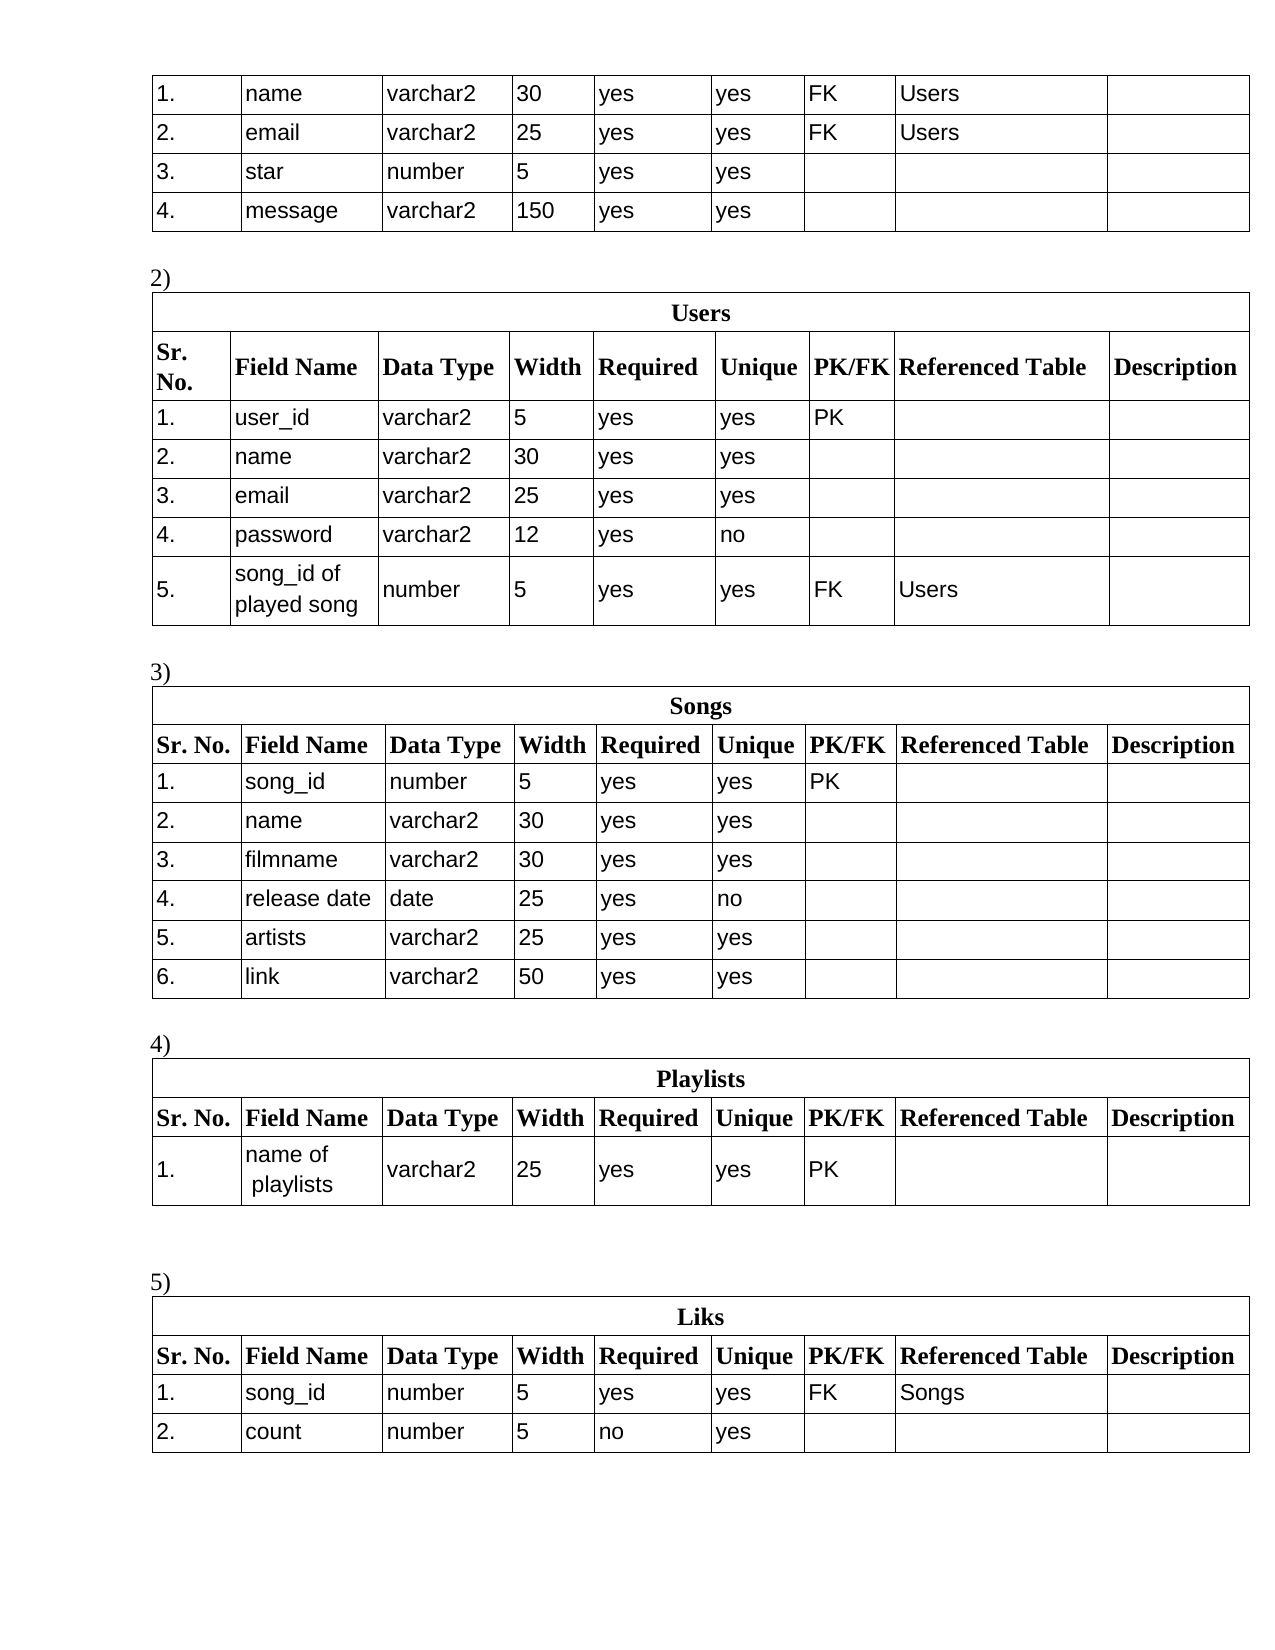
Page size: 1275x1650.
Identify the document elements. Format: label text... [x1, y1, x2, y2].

table_cell [895, 401, 1109, 438]
table_cell name [231, 440, 378, 478]
table_cell Field Name [242, 725, 385, 763]
table_cell [1108, 803, 1249, 841]
table_cell [1110, 440, 1249, 478]
table_cell [897, 960, 1107, 998]
table_cell Width [515, 725, 596, 763]
table_cell yes [594, 518, 715, 556]
table_cell [895, 440, 1109, 478]
table_cell yes [712, 115, 804, 153]
table_cell PK/FK [805, 1098, 895, 1136]
table_cell no [713, 881, 805, 919]
table_cell yes [712, 154, 804, 192]
table_cell 2. [153, 803, 241, 841]
table_cell [1108, 881, 1249, 919]
table_cell Data Type [383, 1336, 512, 1374]
table_header Playlists [153, 1059, 1249, 1097]
table_cell [897, 764, 1107, 802]
table_cell Referenced Table [895, 332, 1109, 399]
table_cell yes [595, 115, 711, 153]
table_cell 30 [515, 803, 596, 841]
table_cell star [242, 154, 382, 192]
table_cell Data Type [379, 332, 509, 399]
table_cell FK [810, 557, 894, 625]
table_cell varchar2 [383, 1137, 512, 1205]
table_cell Referenced Table [897, 725, 1107, 763]
table_cell varchar2 [379, 401, 509, 438]
table_cell 3. [153, 843, 241, 880]
table_cell [1110, 479, 1249, 517]
table_cell 5 [513, 1414, 594, 1452]
table_cell Unique [713, 725, 805, 763]
table_cell name of playlists [242, 1137, 382, 1205]
table_cell yes [716, 401, 809, 438]
table_cell 2. [153, 1414, 241, 1452]
table_cell [896, 1414, 1107, 1452]
table_cell varchar2 [386, 843, 514, 880]
table_cell [896, 1137, 1107, 1205]
table_cell yes [712, 1137, 804, 1205]
table_cell yes [713, 921, 805, 958]
table_cell no [595, 1414, 711, 1452]
table_cell 5 [513, 1375, 594, 1413]
table_cell release date [242, 881, 385, 919]
table_cell Referenced Table [896, 1098, 1107, 1136]
table_cell Users [895, 557, 1109, 625]
table_cell [1108, 843, 1249, 880]
table_cell 5. [153, 557, 230, 625]
table_cell [897, 843, 1107, 880]
table_cell Width [513, 1098, 594, 1136]
table_cell varchar2 [383, 193, 512, 231]
table_cell PK [806, 764, 896, 802]
table_cell 5 [510, 401, 593, 438]
table_cell PK/FK [805, 1336, 895, 1374]
table_cell yes [594, 557, 715, 625]
table_cell 150 [513, 193, 594, 231]
table_cell yes [713, 764, 805, 802]
table_cell 5 [513, 154, 594, 192]
table_cell varchar2 [386, 960, 514, 998]
table_cell yes [712, 193, 804, 231]
table_cell yes [597, 764, 712, 802]
table_cell [1108, 1137, 1249, 1205]
table_cell yes [595, 76, 711, 114]
table_cell [805, 1414, 895, 1452]
table_cell password [231, 518, 378, 556]
table_cell yes [595, 1375, 711, 1413]
table_cell yes [597, 843, 712, 880]
table_cell yes [594, 440, 715, 478]
table_cell 2. [153, 115, 241, 153]
text 2) [150, 262, 1125, 292]
table_cell number [383, 1414, 512, 1452]
table_cell email [242, 115, 382, 153]
table_cell [897, 921, 1107, 958]
table_cell Description [1110, 332, 1249, 399]
table_cell FK [805, 76, 895, 114]
table_cell varchar2 [379, 518, 509, 556]
table_cell yes [595, 193, 711, 231]
table_cell 25 [515, 881, 596, 919]
table_cell [897, 881, 1107, 919]
table_cell varchar2 [383, 76, 512, 114]
table_cell name [242, 76, 382, 114]
table_cell number [379, 557, 509, 625]
table_cell 12 [510, 518, 593, 556]
table_cell Required [595, 1098, 711, 1136]
text 3) [150, 656, 1125, 686]
table_cell yes [597, 803, 712, 841]
table_cell [1108, 1375, 1249, 1413]
table_cell yes [713, 960, 805, 998]
table_cell [1110, 401, 1249, 438]
table_cell [810, 440, 894, 478]
table_cell [806, 960, 896, 998]
table_cell 25 [513, 1137, 594, 1205]
table_cell Required [595, 1336, 711, 1374]
table_cell 25 [515, 921, 596, 958]
table_cell yes [597, 881, 712, 919]
table_cell user_id [231, 401, 378, 438]
table_cell message [242, 193, 382, 231]
table_cell count [242, 1414, 382, 1452]
table_cell 5 [515, 764, 596, 802]
table_cell Unique [712, 1336, 804, 1374]
table_cell [806, 921, 896, 958]
table_cell yes [595, 154, 711, 192]
table_cell yes [716, 440, 809, 478]
table_cell [1108, 1414, 1249, 1452]
table_cell 50 [515, 960, 596, 998]
table_cell [896, 154, 1107, 192]
table_cell 5 [510, 557, 593, 625]
table_cell Referenced Table [896, 1336, 1107, 1374]
table_cell Sr. No. [153, 1336, 241, 1374]
table_cell 4. [153, 881, 241, 919]
table_cell 1. [153, 401, 230, 438]
table_cell [1110, 518, 1249, 556]
table_cell [895, 479, 1109, 517]
table_cell [810, 518, 894, 556]
table_cell number [383, 1375, 512, 1413]
table_cell Sr. No. [153, 725, 241, 763]
table_cell 1. [153, 764, 241, 802]
table_cell Required [594, 332, 715, 399]
table_cell link [242, 960, 385, 998]
table_cell 30 [510, 440, 593, 478]
table_cell yes [716, 557, 809, 625]
table_cell varchar2 [383, 115, 512, 153]
table_header Users [153, 293, 1249, 331]
table_cell Description [1108, 725, 1249, 763]
table_cell 4. [153, 518, 230, 556]
table_cell Unique [712, 1098, 804, 1136]
table_cell FK [805, 1375, 895, 1413]
table_cell [895, 518, 1109, 556]
table_cell [1110, 557, 1249, 625]
table_cell Field Name [242, 1336, 382, 1374]
table_cell [805, 193, 895, 231]
text 4) [150, 1028, 1125, 1058]
table_cell yes [595, 1137, 711, 1205]
table_cell Width [510, 332, 593, 399]
table_cell yes [597, 921, 712, 958]
table_cell number [386, 764, 514, 802]
table_cell 1. [153, 76, 241, 114]
table_cell yes [712, 1375, 804, 1413]
table_cell PK [805, 1137, 895, 1205]
table_cell Required [597, 725, 712, 763]
text 5) [150, 1266, 1125, 1296]
table_cell [1108, 960, 1249, 998]
table_cell 4. [153, 193, 241, 231]
table_cell yes [716, 479, 809, 517]
table_cell 1. [153, 1137, 241, 1205]
table_cell [1108, 921, 1249, 958]
table_cell Description [1108, 1336, 1249, 1374]
table_cell PK/FK [810, 332, 894, 399]
table_cell yes [713, 803, 805, 841]
table_cell FK [805, 115, 895, 153]
table_cell 5. [153, 921, 241, 958]
table_cell Users [896, 115, 1107, 153]
table_header Songs [153, 687, 1249, 724]
table_cell yes [594, 479, 715, 517]
table_cell yes [594, 401, 715, 438]
table_cell [806, 803, 896, 841]
table_cell [1108, 764, 1249, 802]
table_cell filmname [242, 843, 385, 880]
table_cell [805, 154, 895, 192]
table_cell song_id [242, 1375, 382, 1413]
table_cell 25 [513, 115, 594, 153]
table_cell Users [896, 76, 1107, 114]
table_cell yes [712, 76, 804, 114]
table_cell Data Type [386, 725, 514, 763]
table_cell [1108, 76, 1249, 114]
table_cell 3. [153, 154, 241, 192]
table_cell no [716, 518, 809, 556]
table_cell yes [713, 843, 805, 880]
table_cell [1108, 154, 1249, 192]
table_cell 6. [153, 960, 241, 998]
table_header Liks [153, 1297, 1249, 1335]
table_cell artists [242, 921, 385, 958]
table_cell varchar2 [379, 479, 509, 517]
table_cell 3. [153, 479, 230, 517]
table_cell 25 [510, 479, 593, 517]
table_cell [1108, 193, 1249, 231]
table_cell [806, 881, 896, 919]
table_cell Field Name [242, 1098, 382, 1136]
table_cell Sr. No. [153, 332, 230, 399]
table_cell email [231, 479, 378, 517]
table_cell varchar2 [379, 440, 509, 478]
table_cell Width [513, 1336, 594, 1374]
table_cell 30 [515, 843, 596, 880]
table_cell Field Name [231, 332, 378, 399]
table_cell Songs [896, 1375, 1107, 1413]
table_cell [1108, 115, 1249, 153]
table_cell song_id of played song [231, 557, 378, 625]
table_cell song_id [242, 764, 385, 802]
table_cell number [383, 154, 512, 192]
table_cell PK/FK [806, 725, 896, 763]
table_cell date [386, 881, 514, 919]
table_cell 1. [153, 1375, 241, 1413]
table_cell Unique [716, 332, 809, 399]
table_cell 2. [153, 440, 230, 478]
table_cell [806, 843, 896, 880]
table_cell PK [810, 401, 894, 438]
table_cell Data Type [383, 1098, 512, 1136]
table_cell yes [597, 960, 712, 998]
table_cell [896, 193, 1107, 231]
table_cell Description [1108, 1098, 1249, 1136]
table_cell varchar2 [386, 803, 514, 841]
table_cell [897, 803, 1107, 841]
table_cell yes [712, 1414, 804, 1452]
table_cell 30 [513, 76, 594, 114]
table_cell varchar2 [386, 921, 514, 958]
table_cell [810, 479, 894, 517]
table_cell Sr. No. [153, 1098, 241, 1136]
table_cell name [242, 803, 385, 841]
